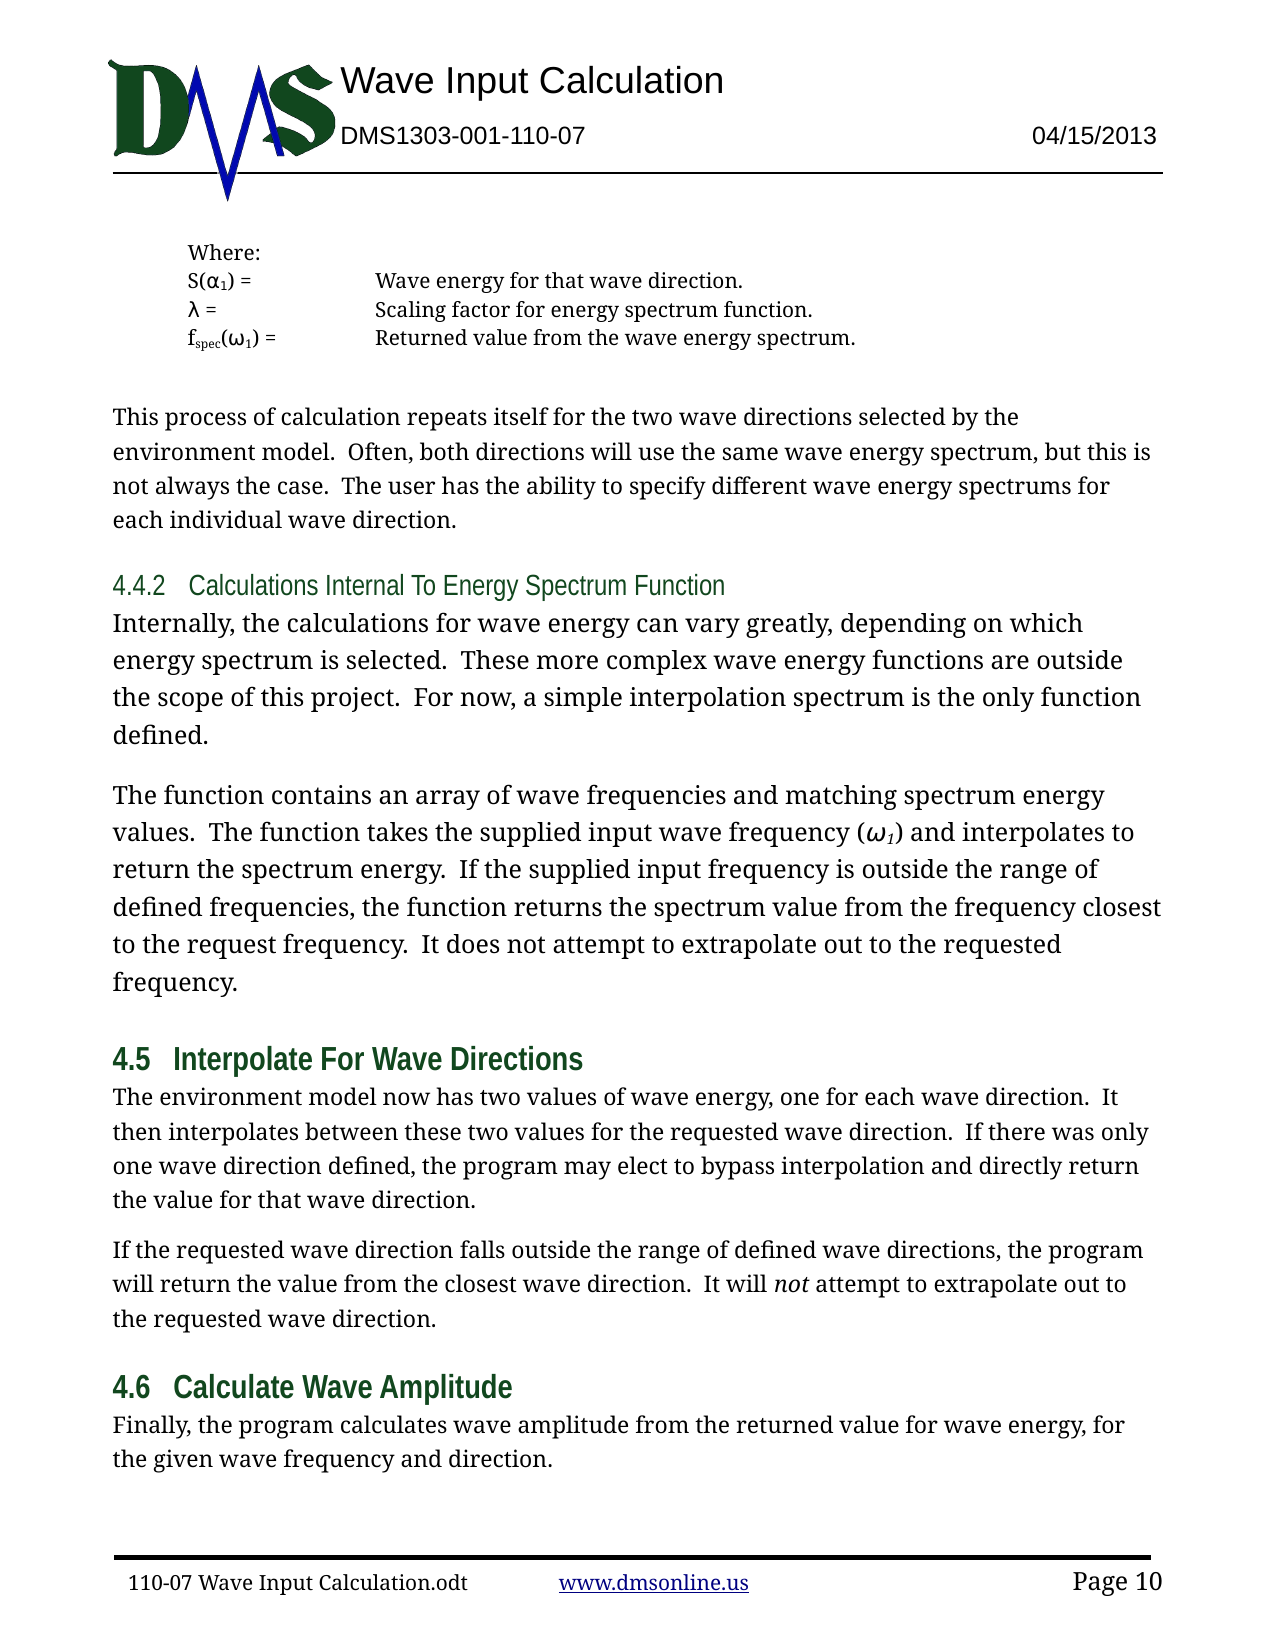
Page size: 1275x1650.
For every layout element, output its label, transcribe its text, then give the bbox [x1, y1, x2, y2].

text Finally, the program calculates wave amplitude from the returned value for wave energy, for the given wave frequency and direction. [112, 1409, 1162, 1474]
text S(α1) = Wave energy for that wave direction. [187, 266, 1162, 295]
text The function contains an array of wave frequencies and matching spectrum energy values. The function takes the supplied input wave frequency (ω1) and interpolates to return the spectrum energy. If the supplied input frequency is outside the range of defined frequencies, the function returns the spectrum value from the frequency closest to the request frequency. It does not attempt to extrapolate out to the requested frequency. [112, 777, 1162, 998]
text Internally, the calculations for wave energy can vary greatly, depending on which energy spectrum is selected. These more complex wave energy functions are outside the scope of this project. For now, a simple interpolation spectrum is the only function defined. [112, 605, 1162, 752]
text λ = Scaling factor for energy spectrum function. [187, 295, 1162, 323]
text The environment model now has two values of wave energy, one for each wave direction. It then interpolates between these two values for the requested wave direction. If there was only one wave direction defined, the program may elect to bypass interpolation and directly return the value for that wave direction. [112, 1081, 1162, 1216]
text fspec(ω1) = Returned value from the wave energy spectrum. [187, 323, 1162, 352]
subtitle Calculations Internal to Energy Spectrum Function [112, 568, 1162, 602]
subtitle Interpolate for Wave Directions [112, 1039, 1162, 1077]
text If the requested wave direction falls outside the range of defined wave directions, the program will return the value from the closest wave direction. It will not attempt to extrapolate out to the requested wave direction. [112, 1234, 1162, 1334]
subtitle Calculate Wave Amplitude [112, 1367, 1162, 1405]
text This process of calculation repeats itself for the two wave directions selected by the environment model. Often, both directions will use the same wave energy spectrum, but this is not always the case. The user has the ability to specify different wave energy spectrums for each individual wave direction. [112, 401, 1162, 535]
picture [105, 56, 338, 204]
text Where: [187, 238, 1162, 266]
